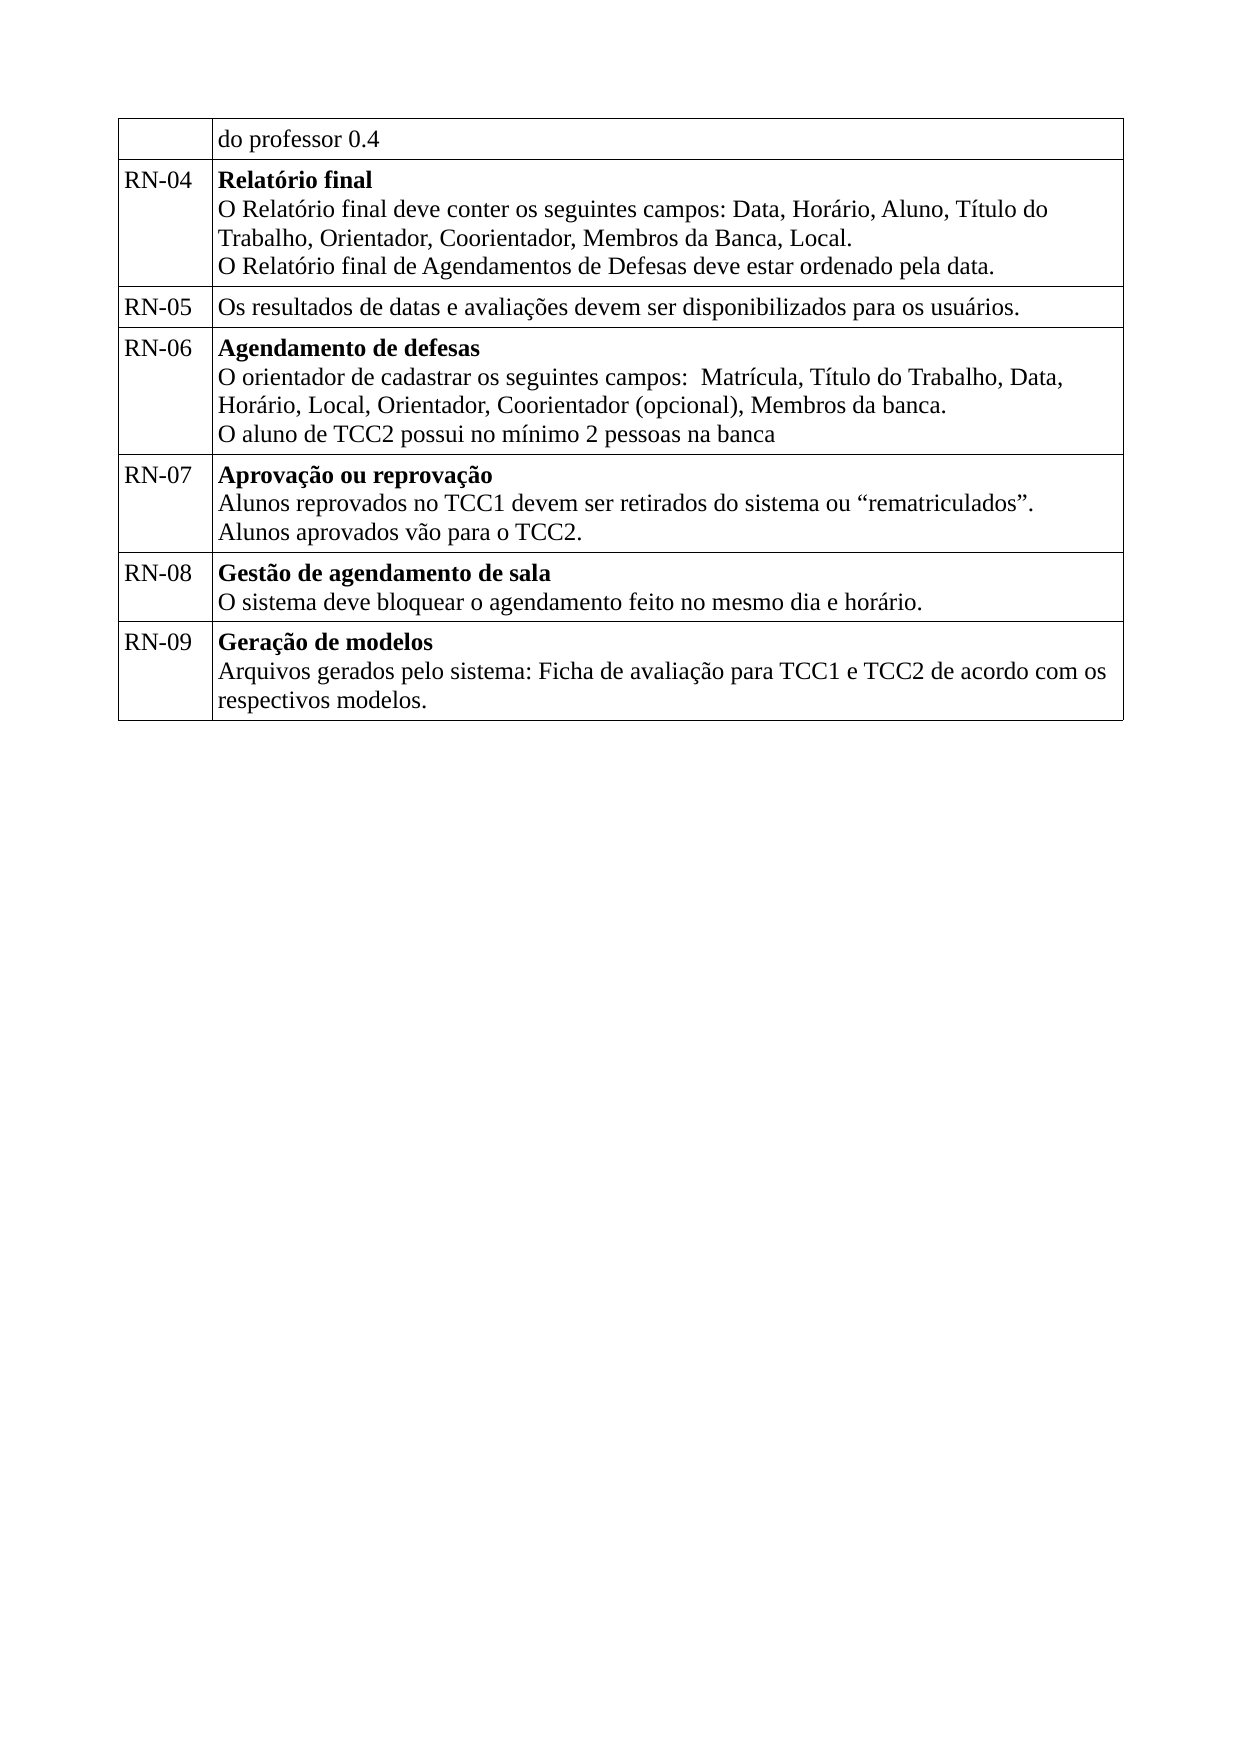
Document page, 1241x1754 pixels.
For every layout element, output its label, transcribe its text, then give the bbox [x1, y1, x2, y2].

table_cell Aprovação ou reprovação Alunos reprovados no TCC1 devem ser retirados do sistema ou “rematriculados”. Alunos aprovados vão para o TCC2. [213, 455, 1123, 552]
table_cell Os resultados de datas e avaliações devem ser disponibilizados para os usuários. [213, 287, 1123, 327]
table_cell Agendamento de defesas O orientador de cadastrar os seguintes campos: Matrícula, Título do Trabalho, Data, Horário, Local, Orientador, Coorientador (opcional), Membros da banca. O aluno de TCC2 possui no mínimo 2 pessoas na banca [213, 328, 1123, 453]
table_cell do professor 0.4 [213, 119, 1123, 159]
table_cell RN-09 [119, 622, 212, 719]
table_cell [119, 119, 212, 159]
table_cell RN-08 [119, 553, 212, 621]
table_cell Geração de modelos Arquivos gerados pelo sistema: Ficha de avaliação para TCC1 e TCC2 de acordo com os respectivos modelos. [213, 622, 1123, 719]
table_cell RN-05 [119, 287, 212, 327]
table_cell Relatório final O Relatório final deve conter os seguintes campos: Data, Horário, Aluno, Título do Trabalho, Orientador, Coorientador, Membros da Banca, Local. O Relatório final de Agendamentos de Defesas deve estar ordenado pela data. [213, 160, 1123, 286]
table_cell Gestão de agendamento de sala O sistema deve bloquear o agendamento feito no mesmo dia e horário. [213, 553, 1123, 621]
table_cell RN-06 [119, 328, 212, 453]
table_cell RN-07 [119, 455, 212, 552]
table_cell RN-04 [119, 160, 212, 286]
